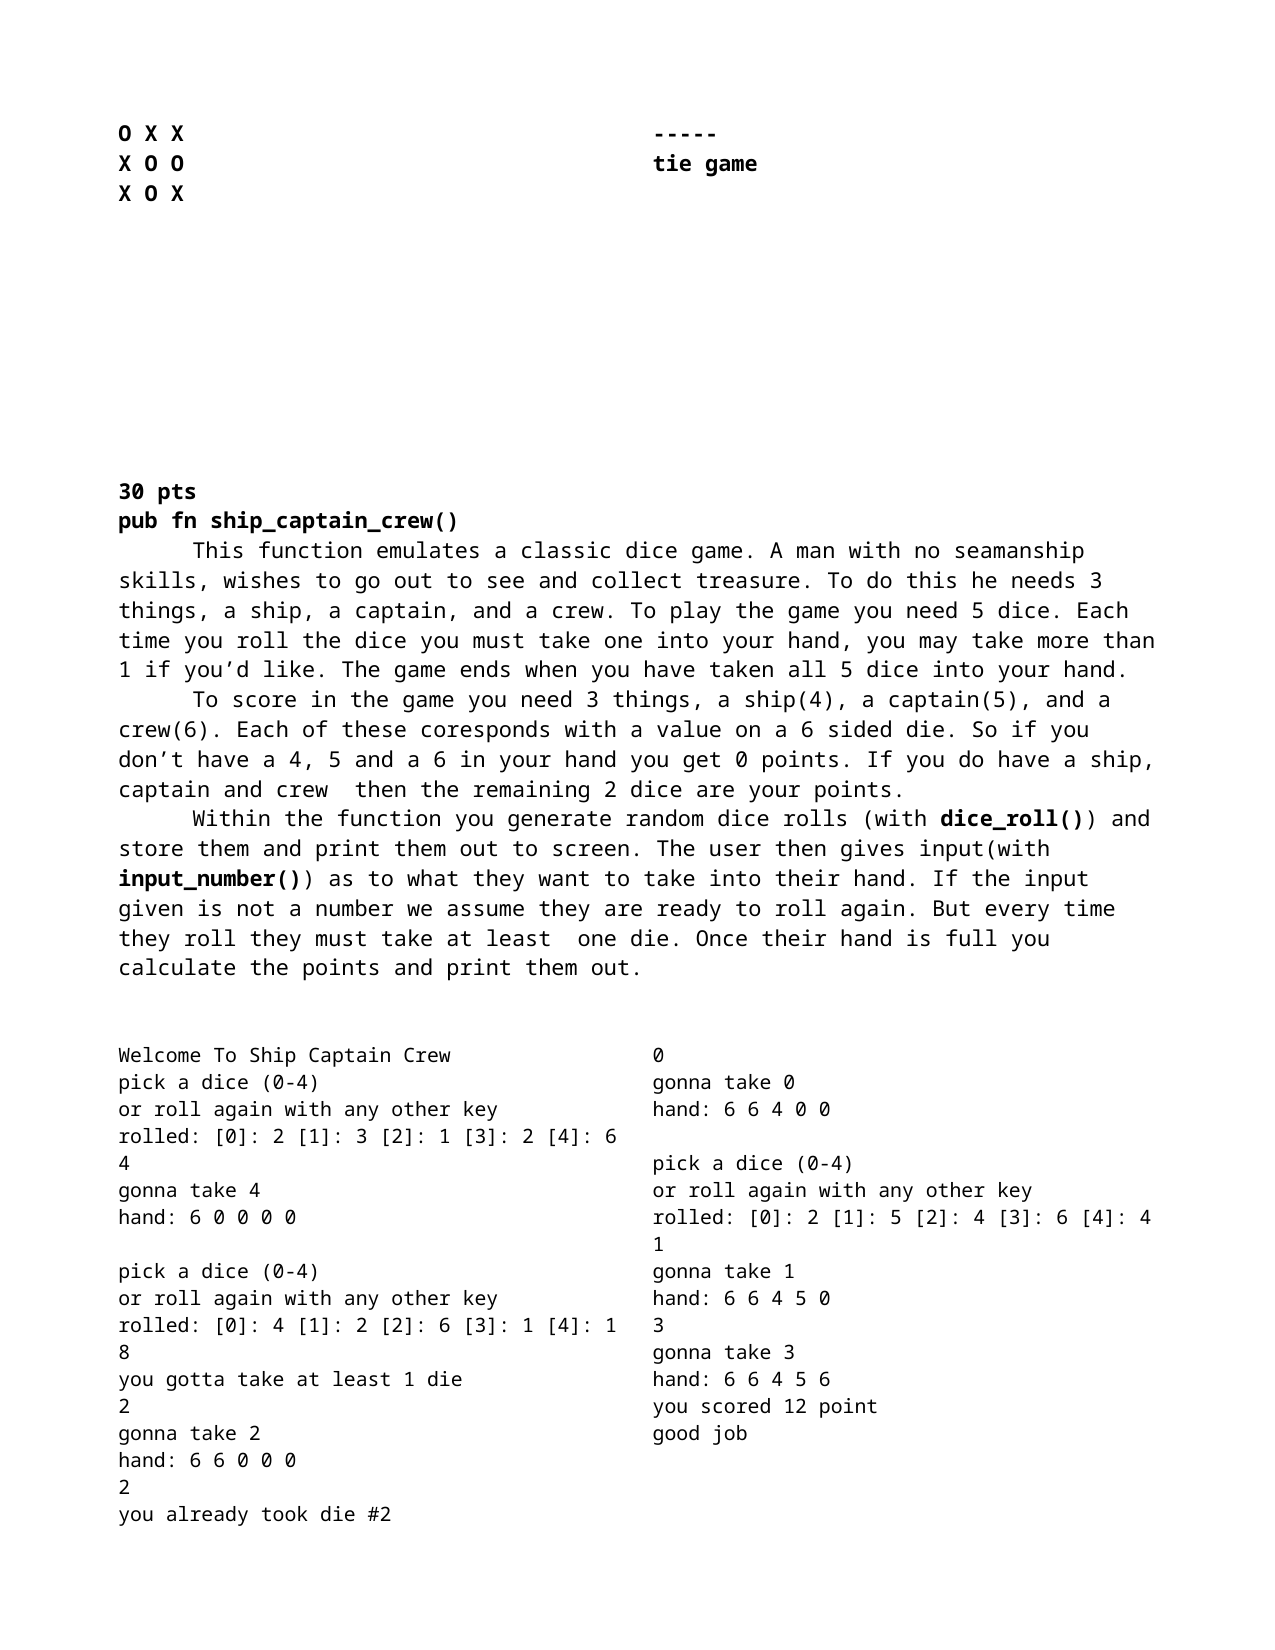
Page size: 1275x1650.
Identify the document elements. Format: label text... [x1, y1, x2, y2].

text 4 [118, 1149, 622, 1177]
text 2 [118, 1473, 622, 1500]
text gonna take 0 [652, 1069, 1157, 1096]
text O X X [118, 118, 622, 148]
text This function emulates a classic dice game. A man with no seamanship skills, wishes to go out to see and collect treasure. To do this he needs 3 things, a ship, a captain, and a crew. To play the game you need 5 dice. Each time you roll the dice you must take one into your hand, you may take more than 1 if you’d like. The game ends when you have taken all 5 dice into your hand. [118, 535, 1157, 684]
text or roll again with any other key [118, 1284, 622, 1311]
text To score in the game you need 3 things, a ship(4), a captain(5), and a crew(6). Each of these coresponds with a value on a 6 sided die. So if you don’t have a 4, 5 and a 6 in your hand you get 0 points. If you do have a ship, captain and crew then the remaining 2 dice are your points. [118, 684, 1157, 803]
text Within the function you generate random dice rolls (with dice_roll()) and store them and print them out to screen. The user then gives input(with input_number()) as to what they want to take into their hand. If the input given is not a number we assume they are ready to roll again. But every time they roll they must take at least one die. Once their hand is full you calculate the points and print them out. [118, 803, 1157, 982]
text hand: 6 0 0 0 0 [118, 1203, 622, 1231]
text you gotta take at least 1 die [118, 1365, 622, 1392]
text ----- [652, 118, 1157, 148]
text pub fn ship_captain_crew() [118, 505, 1157, 535]
text you already took die #2 [118, 1500, 622, 1527]
text rolled: [0]: 4 [1]: 2 [2]: 6 [3]: 1 [4]: 1 [118, 1311, 622, 1338]
text or roll again with any other key [118, 1096, 622, 1123]
text good job [652, 1419, 1157, 1446]
text rolled: [0]: 2 [1]: 3 [2]: 1 [3]: 2 [4]: 6 [118, 1123, 622, 1149]
text gonna take 3 [652, 1338, 1157, 1365]
text hand: 6 6 0 0 0 [118, 1446, 622, 1473]
text hand: 6 6 4 5 6 [652, 1365, 1157, 1392]
text or roll again with any other key [652, 1177, 1157, 1203]
text pick a dice (0-4) [118, 1257, 622, 1284]
text 3 [652, 1311, 1157, 1338]
text X O O [118, 148, 622, 178]
text 0 [652, 1042, 1157, 1069]
text hand: 6 6 4 5 0 [652, 1284, 1157, 1311]
text gonna take 2 [118, 1419, 622, 1446]
text tie game [652, 148, 1157, 178]
text pick a dice (0-4) [652, 1149, 1157, 1177]
text hand: 6 6 4 0 0 [652, 1096, 1157, 1123]
text 2 [118, 1392, 622, 1419]
text 8 [118, 1338, 622, 1365]
text rolled: [0]: 2 [1]: 5 [2]: 4 [3]: 6 [4]: 4 [652, 1203, 1157, 1231]
text gonna take 4 [118, 1177, 622, 1203]
text 30 pts [118, 476, 1157, 505]
text 1 [652, 1231, 1157, 1257]
text you scored 12 point [652, 1392, 1157, 1419]
text pick a dice (0-4) [118, 1069, 622, 1096]
text Welcome To Ship Captain Crew [118, 1042, 622, 1069]
text X O X [118, 178, 622, 207]
text gonna take 1 [652, 1257, 1157, 1284]
